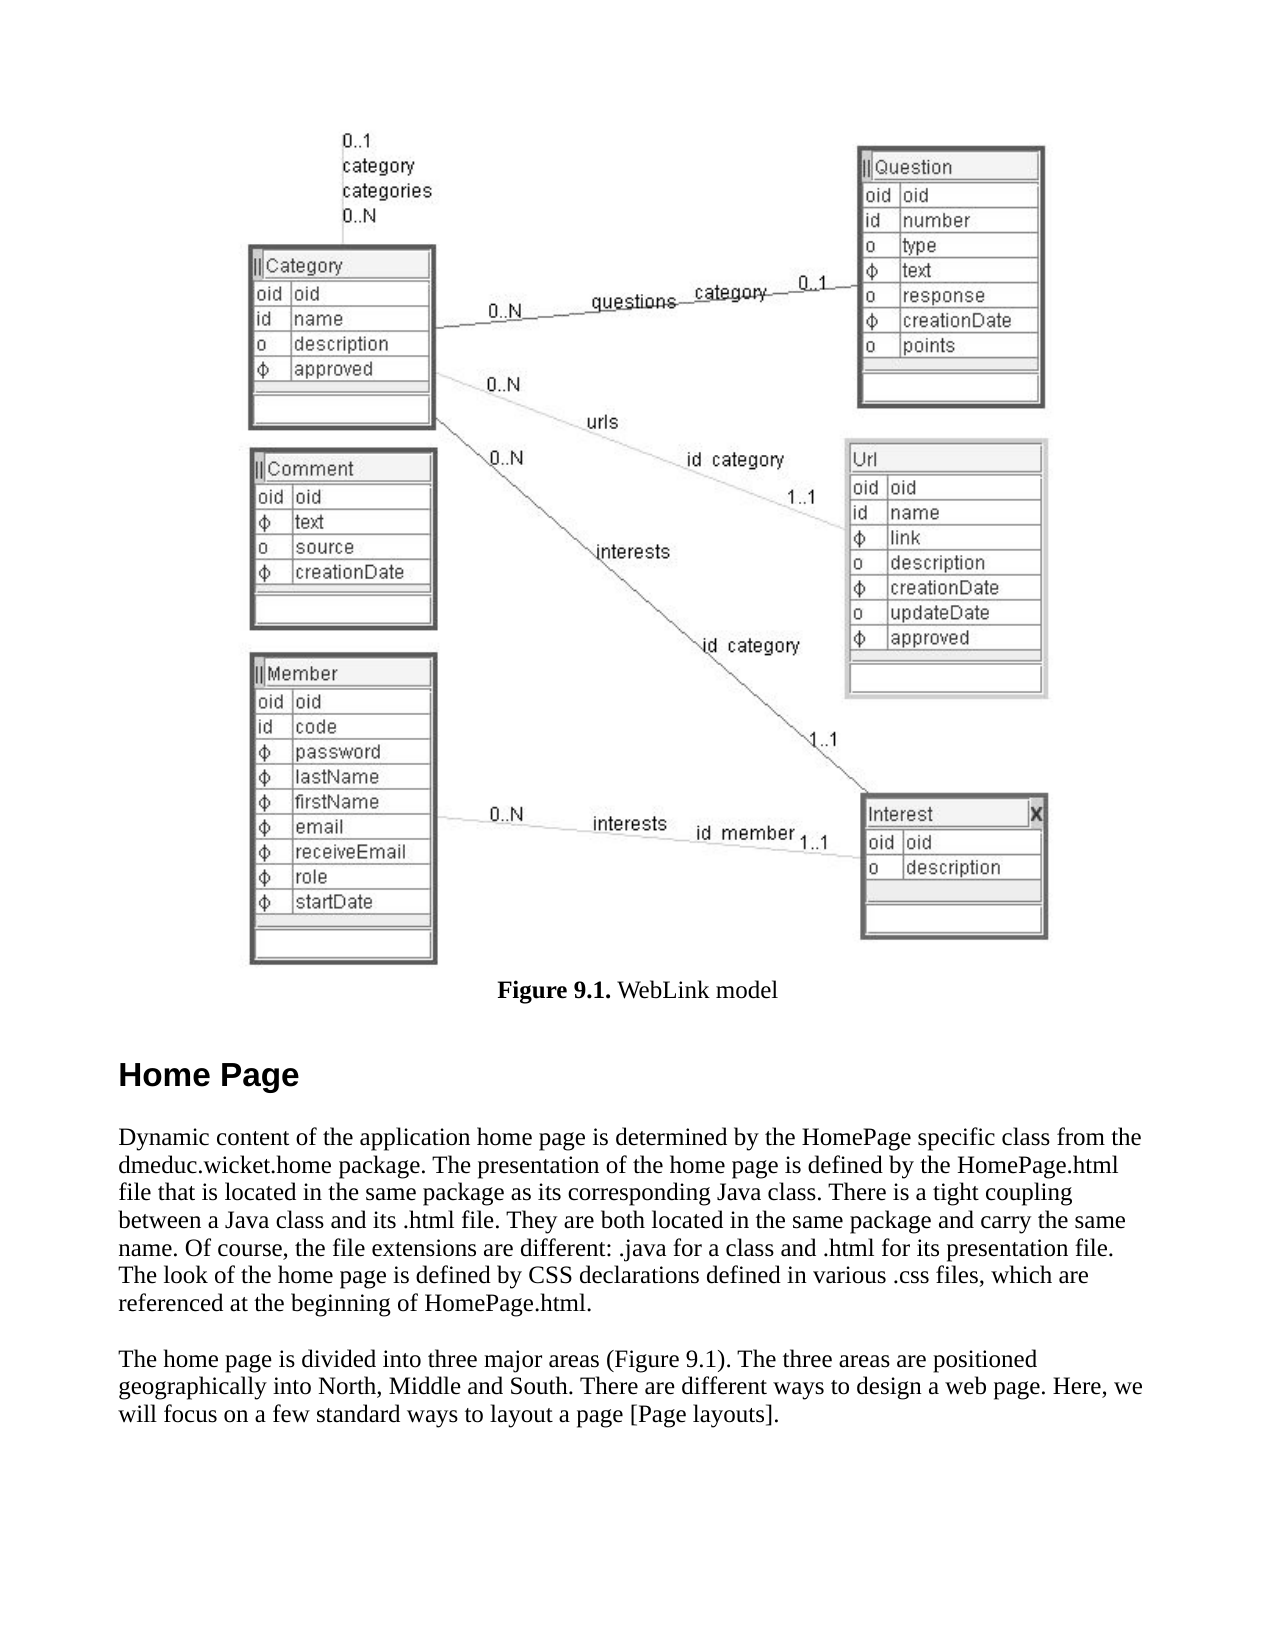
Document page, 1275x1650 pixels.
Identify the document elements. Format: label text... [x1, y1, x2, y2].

text Figure 9.1. WebLink model [118, 118, 1157, 1004]
text The home page is divided into three major areas (Figure 9.1). The three areas are positioned geographically into North, Middle and South. There are different ways to design a web page. Here, we will focus on a few standard ways to layout a page [Page layouts]. [118, 1345, 1157, 1428]
text Dynamic content of the application home page is determined by the HomePage specific class from the dmeduc.wicket.home package. The presentation of the home page is defined by the HomePage.html file that is located in the same package as its corresponding Java class. There is a tight coupling between a Java class and its .html file. They are both located in the same package and carry the same name. Of course, the file extensions are different: .java for a class and .html for its presentation file. The look of the home page is defined by CSS declarations defined in various .css files, which are referenced at the beginning of HomePage.html. [118, 1123, 1157, 1317]
subtitle Home Page [118, 1056, 1157, 1094]
picture [215, 118, 1061, 976]
